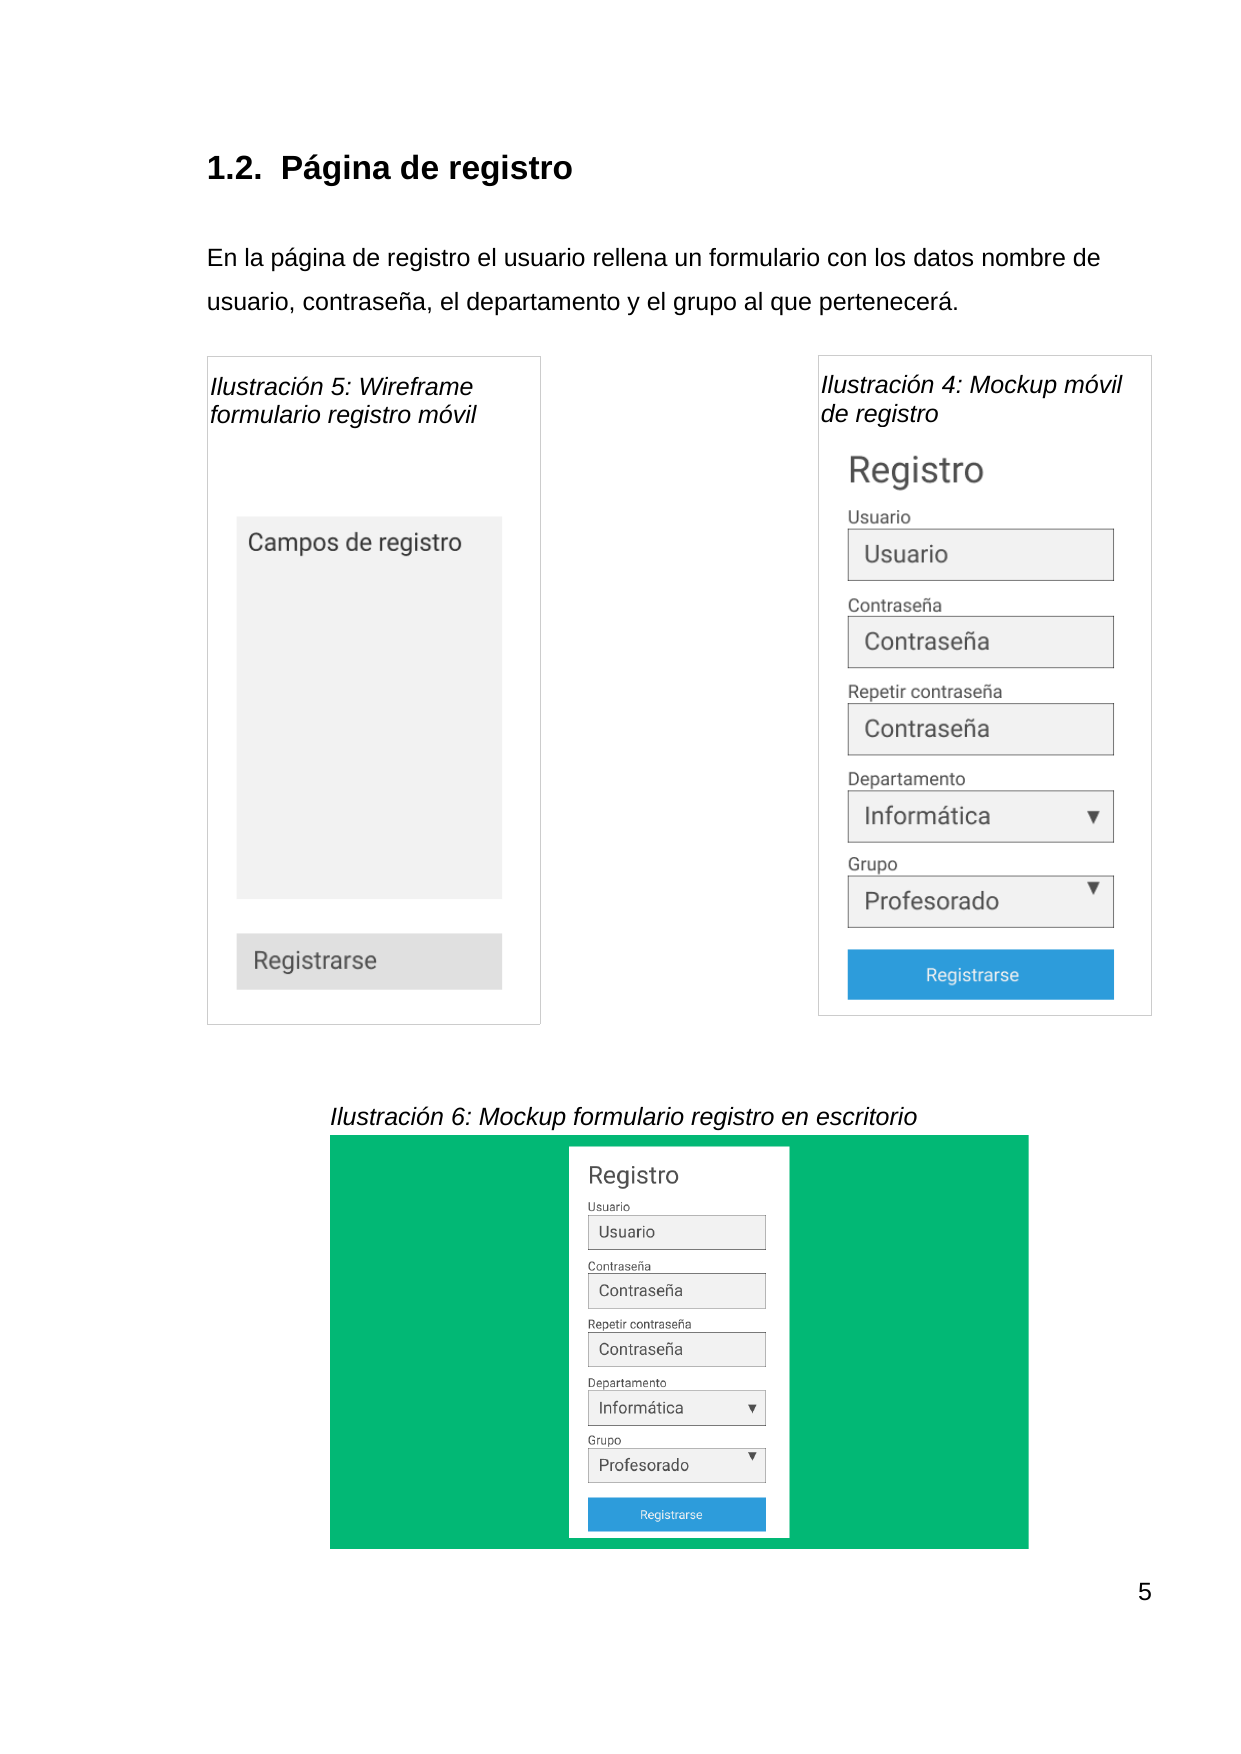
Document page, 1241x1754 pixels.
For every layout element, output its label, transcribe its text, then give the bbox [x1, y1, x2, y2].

text Ilustración 5: Wireframe formulario registro móvil [210, 372, 537, 429]
text En la página de registro el usuario rellena un formulario con los datos nombre de usuario, contraseña, el departamento y el grupo al que pertenecerá. [207, 243, 1152, 315]
text Ilustración 6: Mockup formulario registro en escritorio [330, 1102, 1028, 1131]
text Ilustración 4: Mockup móvil de registro [821, 370, 1149, 427]
picture [209, 429, 537, 1021]
picture [330, 1135, 1029, 1549]
subtitle Página de registro [207, 148, 1152, 186]
picture [820, 427, 1149, 1010]
